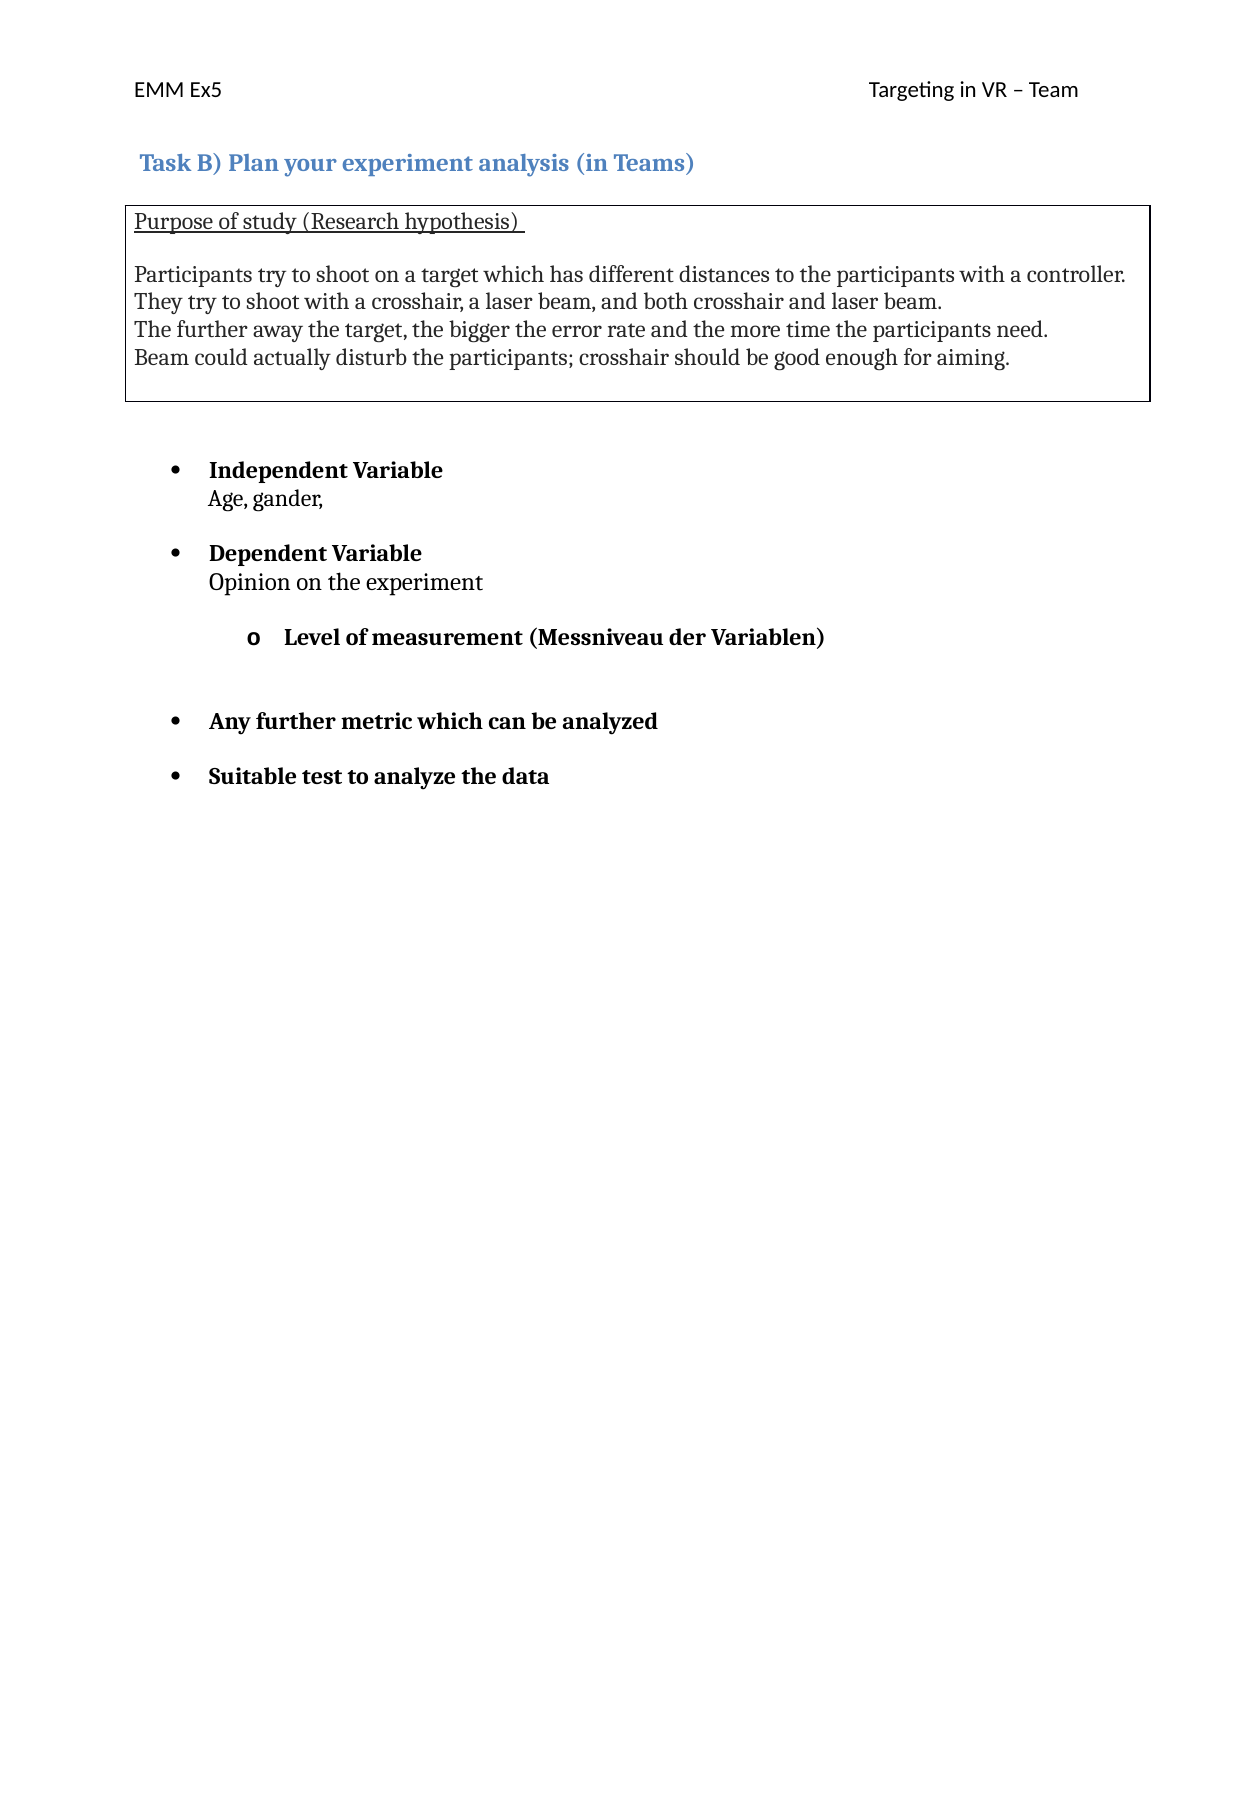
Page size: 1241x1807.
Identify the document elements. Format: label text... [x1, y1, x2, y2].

text Task B) Plan your experiment analysis (in Teams) [134, 148, 1141, 177]
text Beam could actually disturb the participants; crosshair should be good enough for aiming. [134, 343, 1141, 371]
text The further away the target, the bigger the error rate and the more time the participants need. [134, 316, 1141, 343]
list Suitable test to analyze the data [171, 763, 1141, 791]
text Opinion on the experiment [209, 567, 1141, 596]
list Independent Variable [171, 457, 1141, 484]
list Level of measurement (Messniveau der Variablen) [246, 624, 1141, 652]
text Participants try to shoot on a target which has different distances to the participants with a controller. They try to shoot with a crosshair, a laser beam, and both crosshair and laser beam. [126, 257, 1149, 316]
list Dependent Variable [171, 540, 1141, 567]
text Age, gander, [208, 484, 1141, 512]
text Purpose of study (Research hypothesis) [126, 206, 1149, 236]
list Any further metric which can be analyzed [171, 708, 1141, 735]
